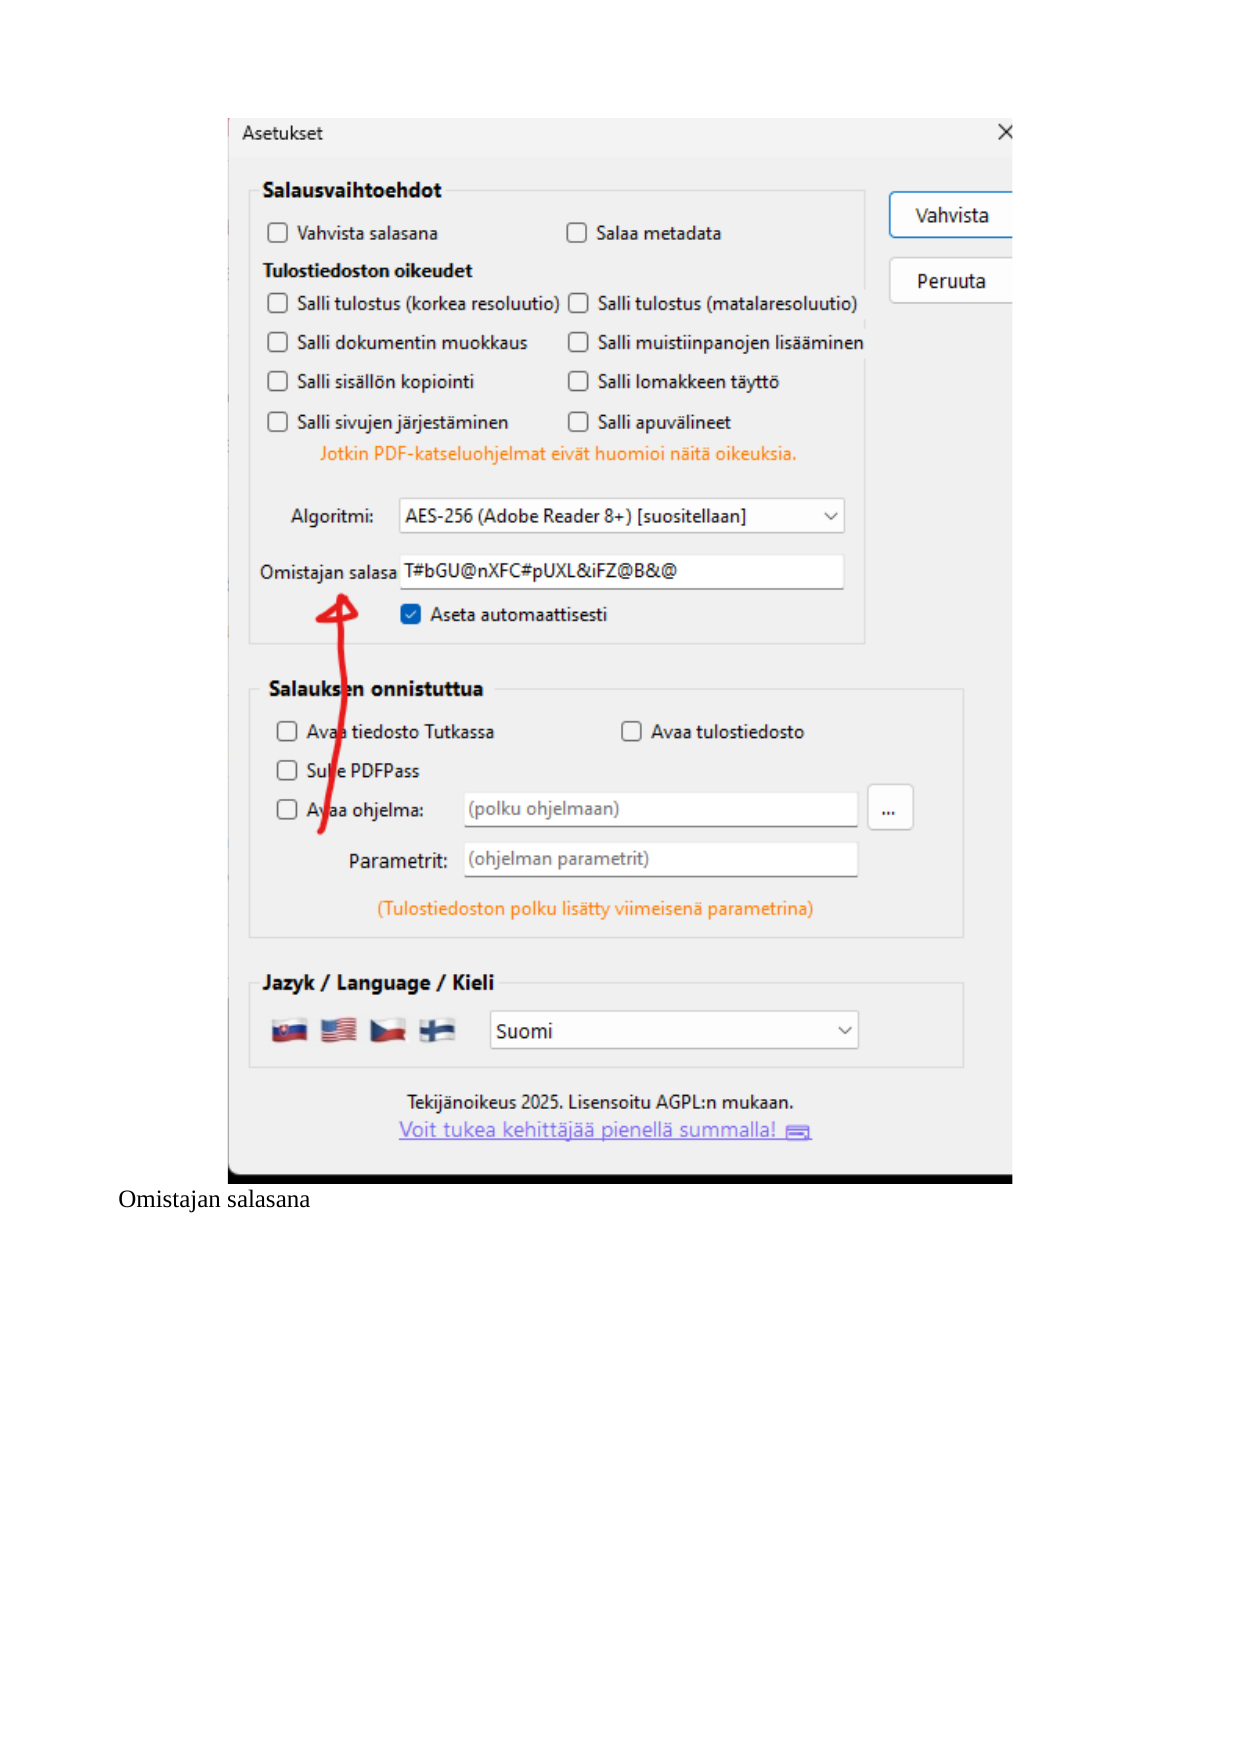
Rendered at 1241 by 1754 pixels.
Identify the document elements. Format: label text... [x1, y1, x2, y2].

picture [227, 118, 1013, 1184]
text Omistajan salasana [118, 118, 1122, 1213]
